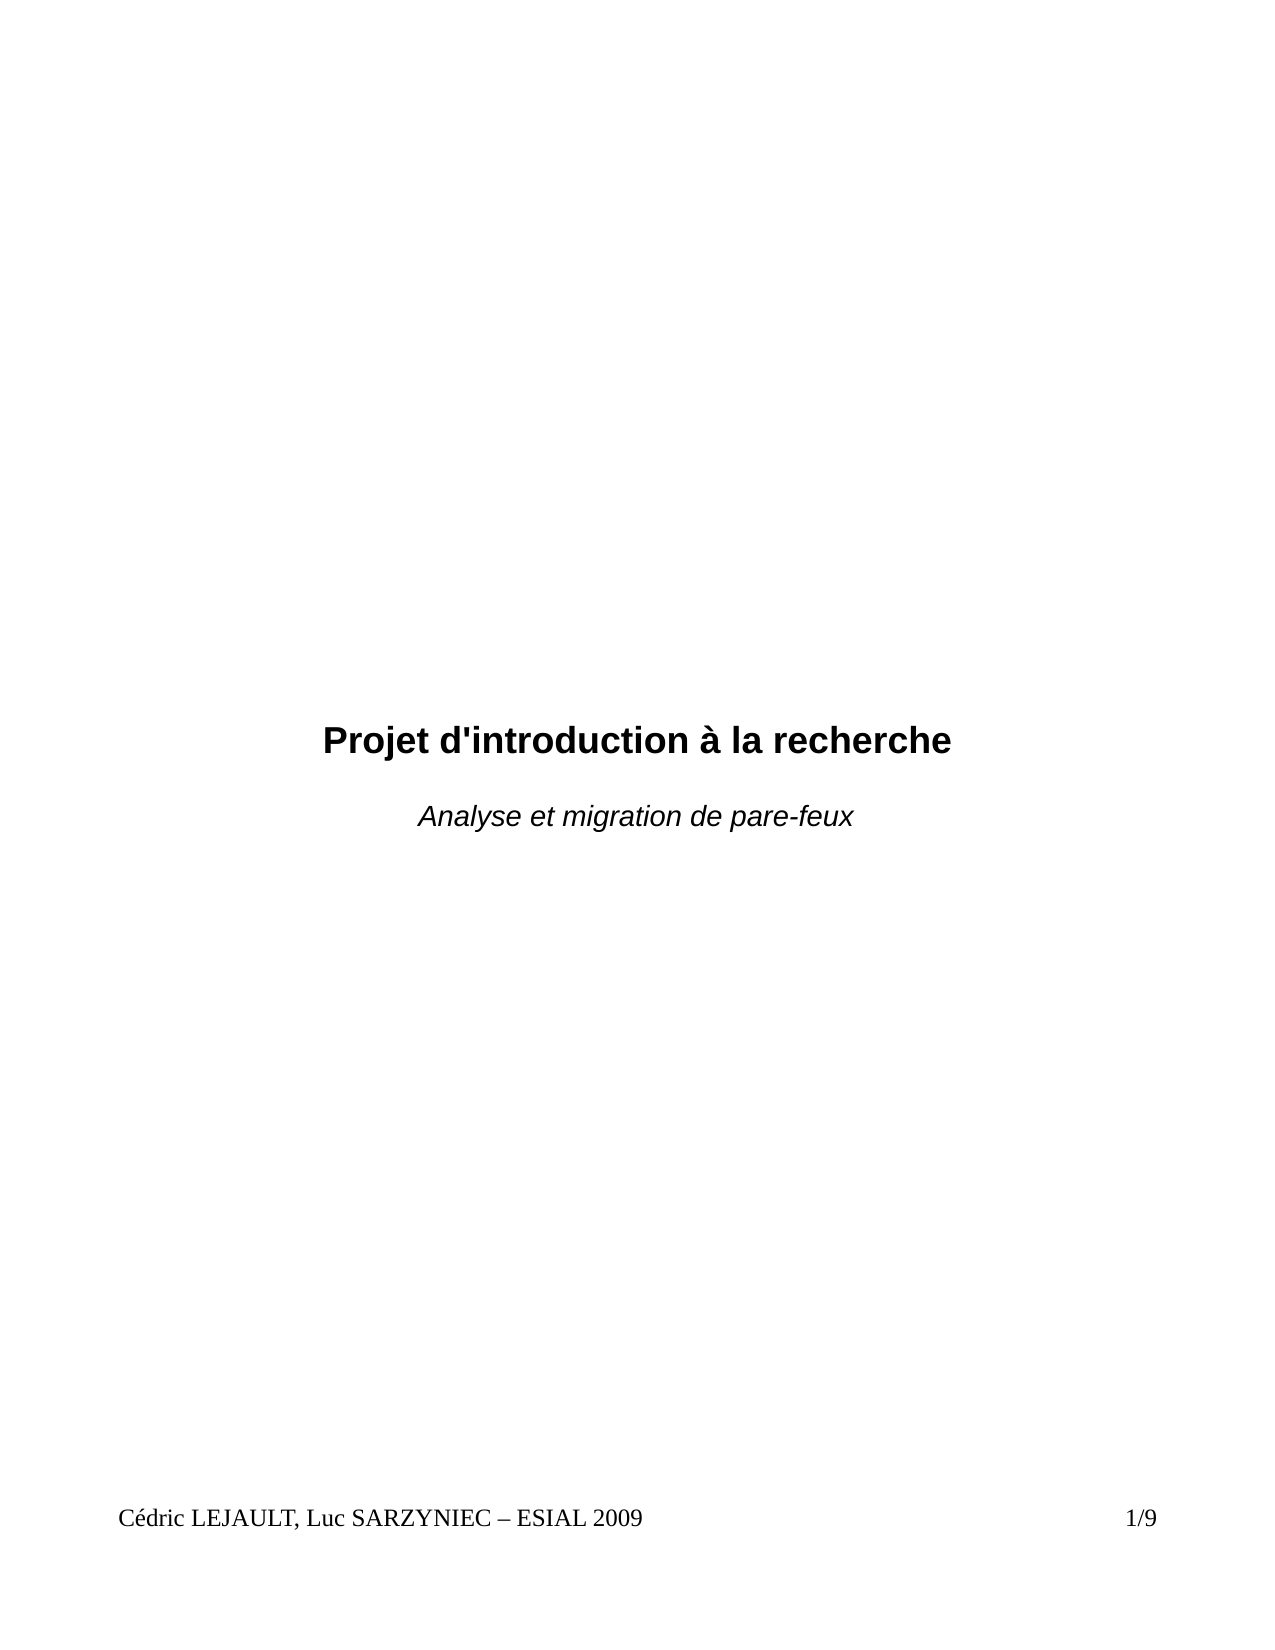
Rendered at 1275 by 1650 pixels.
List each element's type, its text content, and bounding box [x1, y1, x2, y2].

subtitle Analyse et migration de pare-feux [118, 799, 1157, 832]
title Projet d'introduction à la recherche [118, 718, 1157, 761]
